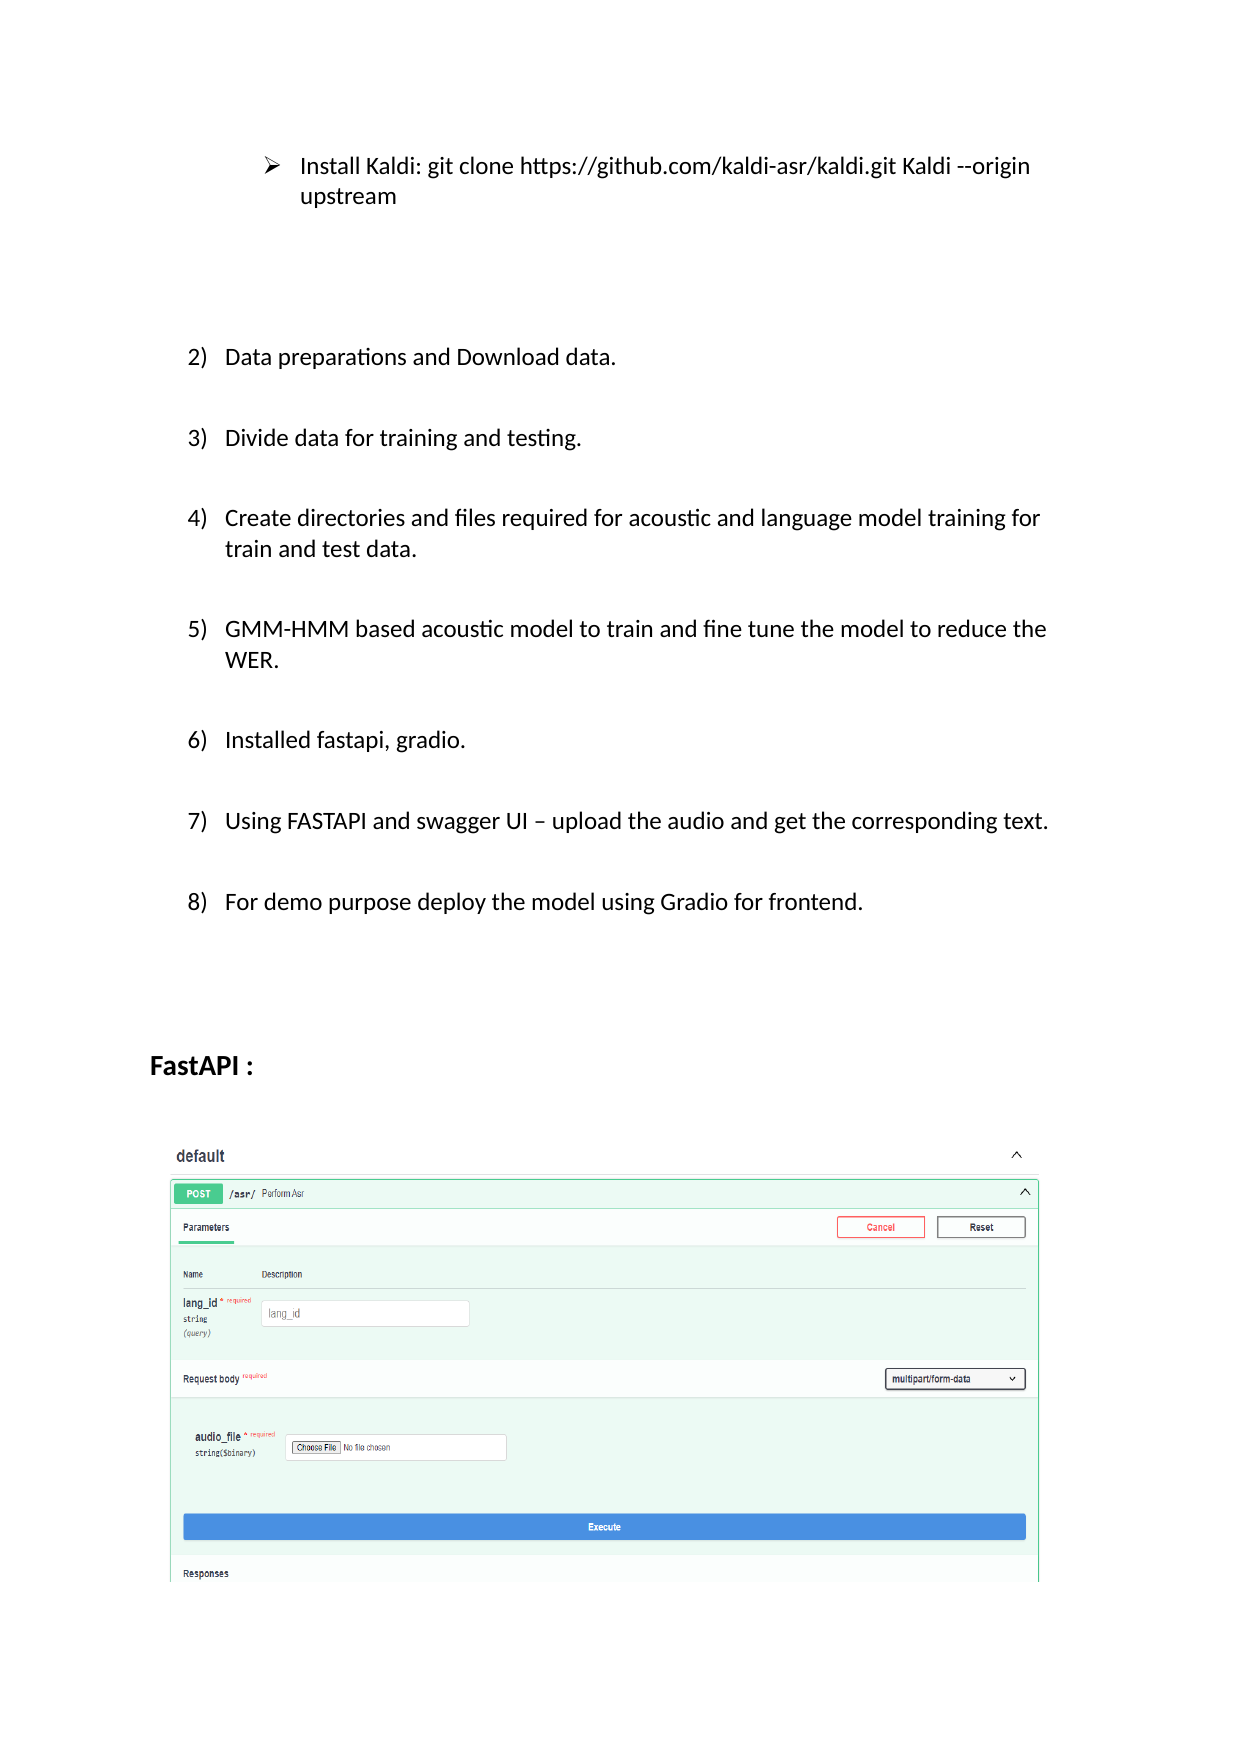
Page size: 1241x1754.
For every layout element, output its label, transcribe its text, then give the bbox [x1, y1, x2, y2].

list For demo purpose deploy the model using Gradio for frontend. [187, 886, 1090, 916]
list GMM-HMM based acoustic model to train and fine tune the model to reduce the WER. [187, 614, 1090, 675]
list Using FASTAPI and swagger UI – upload the audio and get the corresponding text. [187, 805, 1090, 836]
list Data preparations and Download data. [187, 342, 1090, 372]
text FastAPI : [150, 1047, 1090, 1082]
list Installed fastapi, gradio. [187, 725, 1090, 755]
list Install Kaldi: git clone https://github.com/kaldi-asr/kaldi.git Kaldi --origin upstream [262, 150, 1090, 211]
list Create directories and files required for acoustic and language model training for train and test data. [187, 503, 1090, 564]
list Divide data for training and testing. [187, 422, 1090, 453]
